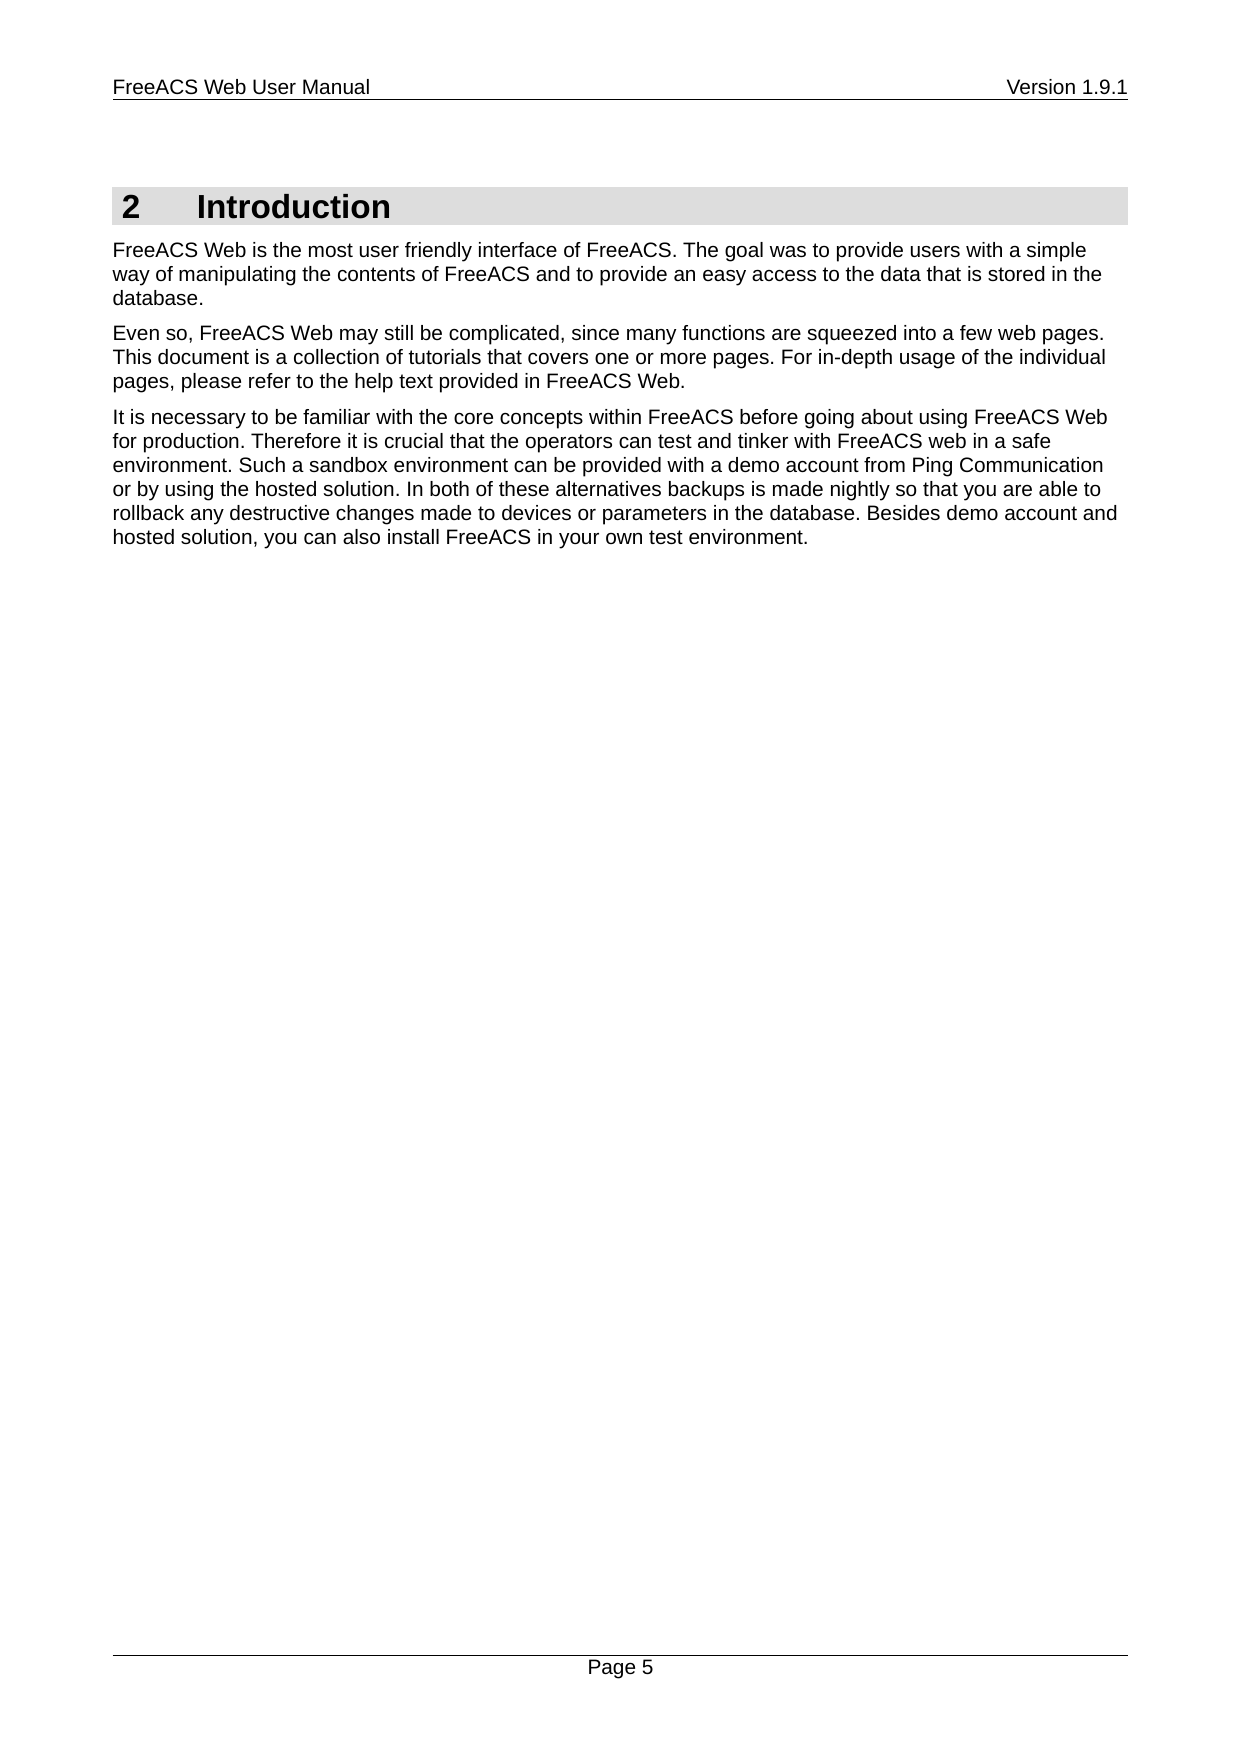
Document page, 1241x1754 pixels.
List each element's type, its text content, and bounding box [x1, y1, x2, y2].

text Even so, FreeACS Web may still be complicated, since many functions are squeezed into a few web pages. This document is a collection of tutorials that covers one or more pages. For in-depth usage of the individual pages, please refer to the help text provided in FreeACS Web. [112, 321, 1128, 393]
text FreeACS Web is the most user friendly interface of FreeACS. The goal was to provide users with a simple way of manipulating the contents of FreeACS and to provide an easy access to the data that is stored in the database. [112, 237, 1128, 309]
subtitle Introduction [112, 187, 1128, 225]
text It is necessary to be familiar with the core concepts within FreeACS before going about using FreeACS Web for production. Therefore it is crucial that the operators can test and tinker with FreeACS web in a safe environment. Such a sandbox environment can be provided with a demo account from Ping Communication or by using the hosted solution. In both of these alternatives backups is made nightly so that you are able to rollback any destructive changes made to devices or parameters in the database. Besides demo account and hosted solution, you can also install FreeACS in your own test environment. [112, 405, 1128, 549]
